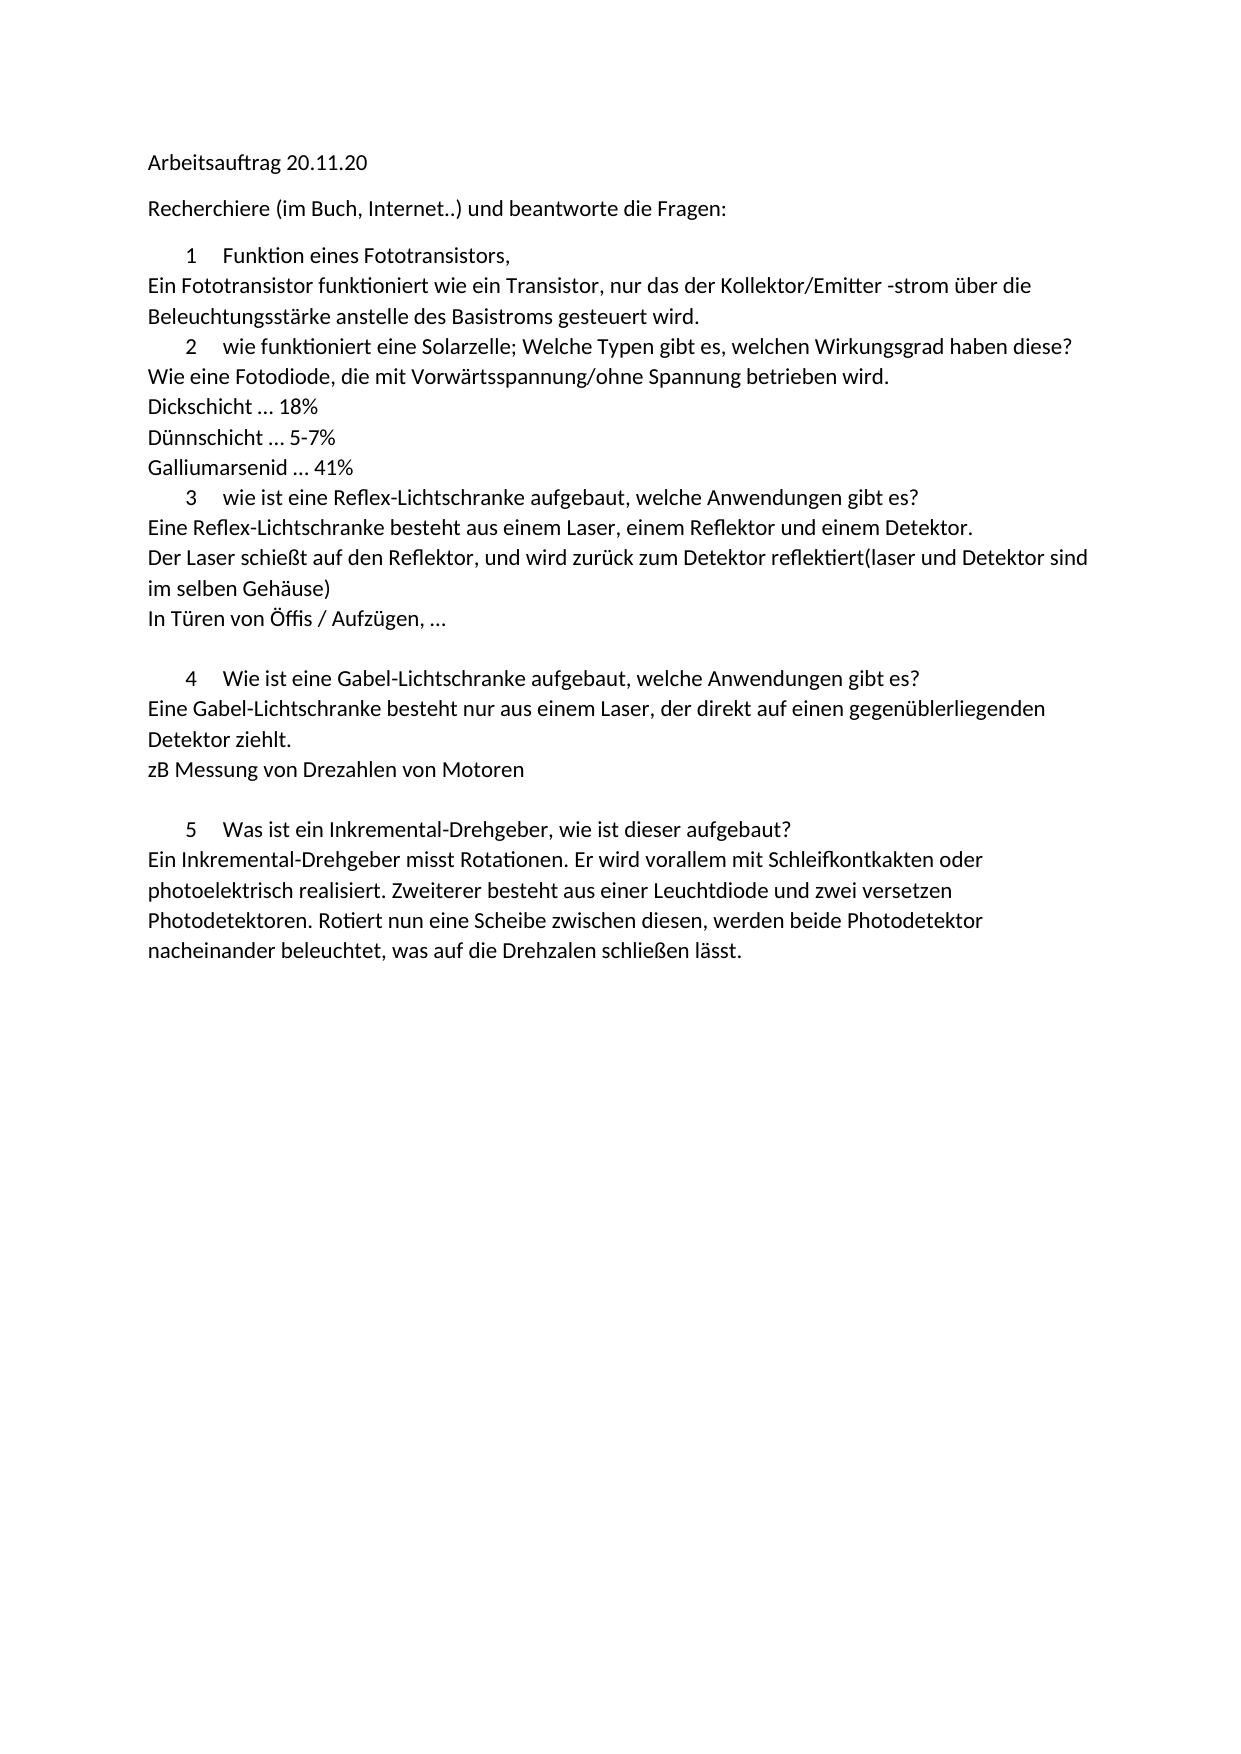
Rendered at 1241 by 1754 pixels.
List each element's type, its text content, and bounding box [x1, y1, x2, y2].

text Arbeitsauftrag 20.11.20 [148, 148, 1093, 176]
list Ein Inkremental-Drehgeber misst Rotationen. Er wird vorallem mit Schleifkontkakten oder photoelektrisch realisiert. Zweiterer besteht aus einer Leuchtdiode und zwei versetzen Photodetektoren. Rotiert nun eine Scheibe zwischen diesen, werden beide Photodetektor nacheinander beleuchtet, was auf die Drehzalen schließen lässt. [148, 846, 1093, 964]
list In Türen von Öffis / Aufzügen, … [148, 604, 1093, 632]
list Was ist ein Inkremental-Drehgeber, wie ist dieser aufgebaut? [185, 815, 1093, 843]
list Funktion eines Fototransistors, [185, 241, 1093, 269]
list Galliumarsenid … 41% [148, 453, 1093, 481]
text Recherchiere (im Buch, Internet..) und beantworte die Fragen: [148, 194, 1093, 222]
list Der Laser schießt auf den Reflektor, und wird zurück zum Detektor reflektiert(laser und Detektor sind im selben Gehäuse) [148, 543, 1093, 602]
list Eine Gabel-Lichtschranke besteht nur aus einem Laser, der direkt auf einen gegenüblerliegenden Detektor ziehlt. [148, 694, 1093, 753]
list Wie ist eine Gabel-Lichtschranke aufgebaut, welche Anwendungen gibt es? [185, 664, 1093, 692]
list wie ist eine Reflex-Lichtschranke aufgebaut, welche Anwendungen gibt es? [185, 483, 1093, 511]
list Wie eine Fotodiode, die mit Vorwärtsspannung/ohne Spannung betrieben wird. [148, 362, 1093, 390]
list Dickschicht … 18% [148, 392, 1093, 420]
list zB Messung von Drezahlen von Motoren [148, 755, 1093, 783]
list Eine Reflex-Lichtschranke besteht aus einem Laser, einem Reflektor und einem Detektor. [148, 513, 1093, 541]
list Dünnschicht … 5-7% [148, 423, 1093, 451]
list Ein Fototransistor funktioniert wie ein Transistor, nur das der Kollektor/Emitter -strom über die Beleuchtungsstärke anstelle des Basistroms gesteuert wird. [148, 272, 1093, 330]
list wie funktioniert eine Solarzelle; Welche Typen gibt es, welchen Wirkungsgrad haben diese? [185, 332, 1093, 360]
